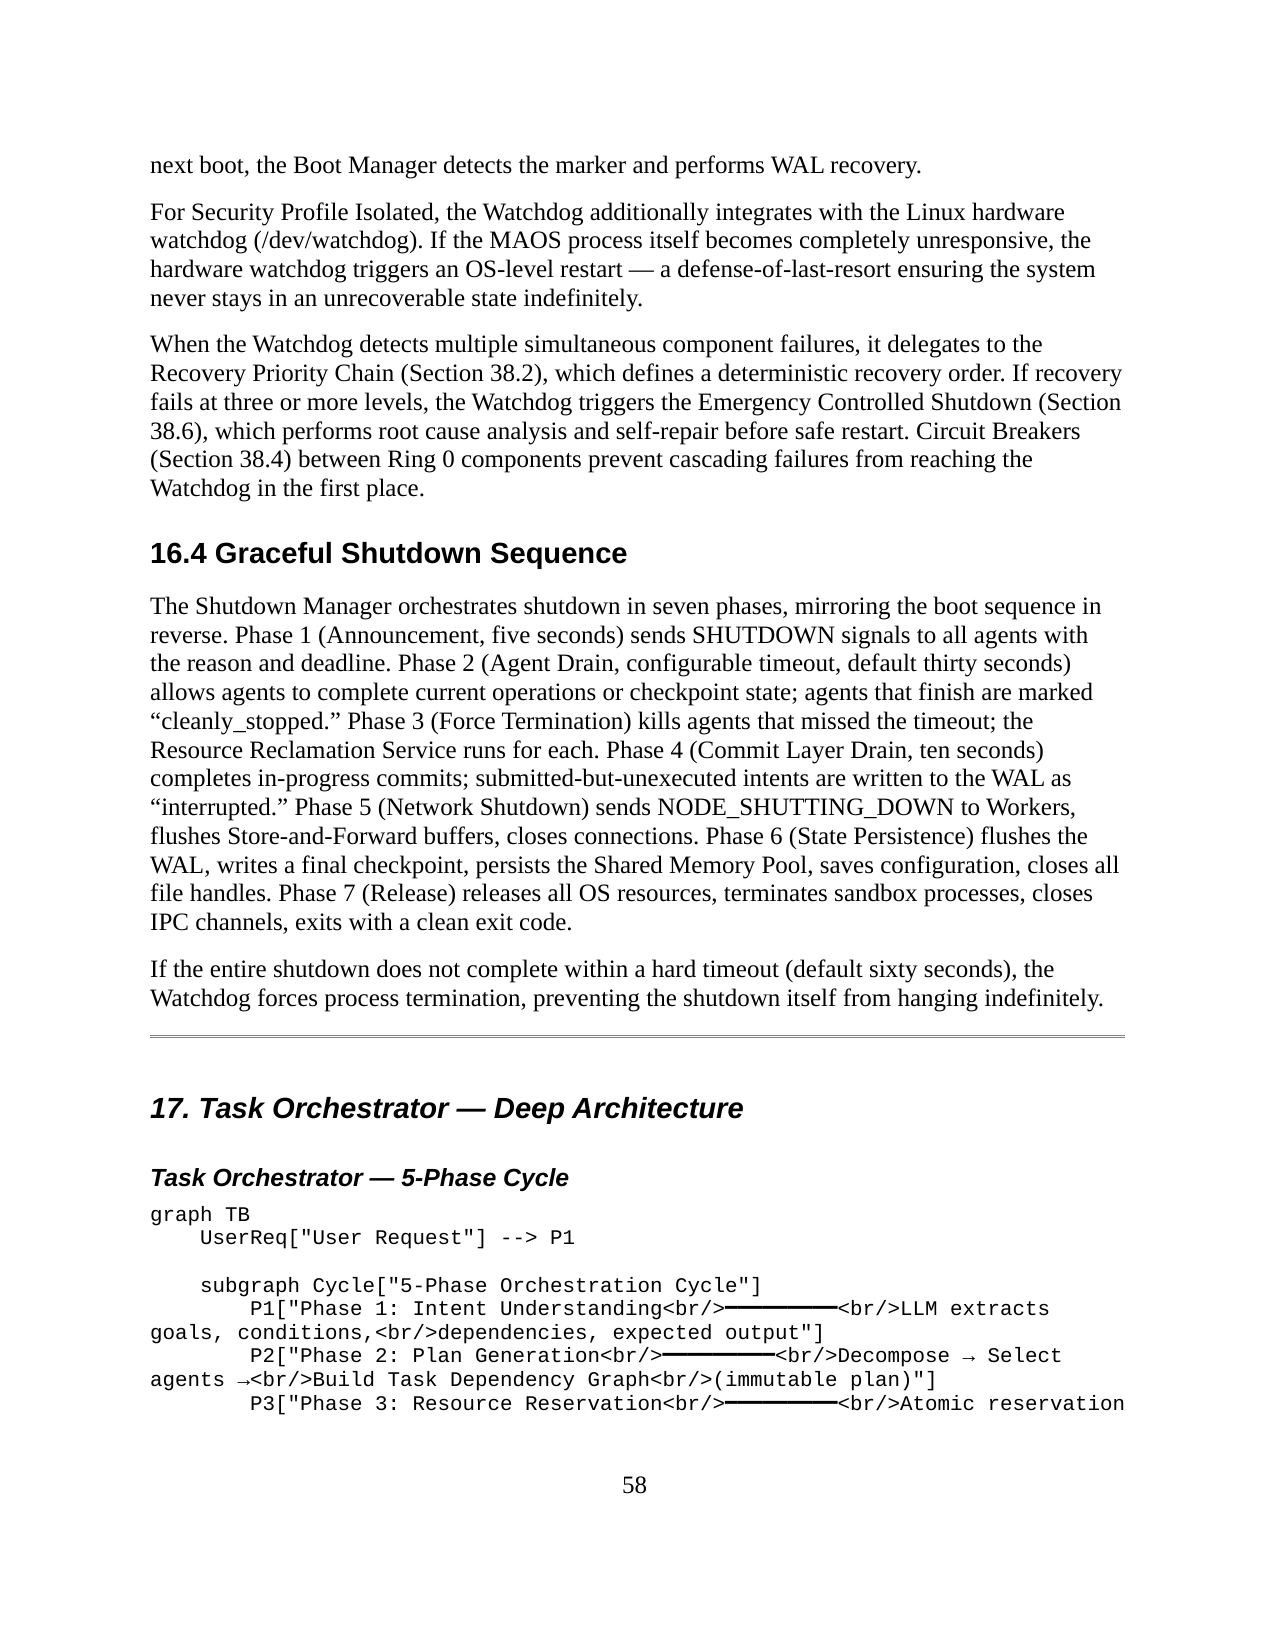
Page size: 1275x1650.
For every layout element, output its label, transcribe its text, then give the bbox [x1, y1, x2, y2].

text graph TB [150, 1204, 1125, 1227]
subtitle Task Orchestrator — 5-Phase Cycle [150, 1163, 1125, 1191]
subtitle 16.4 Graceful Shutdown Sequence [150, 536, 1125, 569]
text P3["Phase 3: Resource Reservation<br/>━━━━━━━━━<br/>Atomic reservation [150, 1393, 1125, 1416]
text P1["Phase 1: Intent Understanding<br/>━━━━━━━━━<br/>LLM extracts goals, conditions,<br/>dependencies, expected output"] [150, 1298, 1125, 1346]
text If the entire shutdown does not complete within a hard timeout (default sixty seconds), the Watchdog forces process termination, preventing the shutdown itself from hanging indefinitely. [150, 954, 1125, 1011]
subtitle 17. Task Orchestrator — Deep Architecture [150, 1092, 1125, 1125]
text P2["Phase 2: Plan Generation<br/>━━━━━━━━━<br/>Decompose → Select agents →<br/>Build Task Dependency Graph<br/>(immutable plan)"] [150, 1346, 1125, 1393]
text The Shutdown Manager orchestrates shutdown in seven phases, mirroring the boot sequence in reverse. Phase 1 (Announcement, five seconds) sends SHUTDOWN signals to all agents with the reason and deadline. Phase 2 (Agent Drain, configurable timeout, default thirty seconds) allows agents to complete current operations or checkpoint state; agents that finish are marked “cleanly_stopped.” Phase 3 (Force Termination) kills agents that missed the timeout; the Resource Reclamation Service runs for each. Phase 4 (Commit Layer Drain, ten seconds) completes in-progress commits; submitted-but-unexecuted intents are written to the WAL as “interrupted.” Phase 5 (Network Shutdown) sends NODE_SHUTTING_DOWN to Workers, flushes Store-and-Forward buffers, closes connections. Phase 6 (State Persistence) flushes the WAL, writes a final checkpoint, persists the Shared Memory Pool, saves configuration, closes all file handles. Phase 7 (Release) releases all OS resources, terminates sandbox processes, closes IPC channels, exits with a clean exit code. [150, 591, 1125, 936]
text When the Watchdog detects multiple simultaneous component failures, it delegates to the Recovery Priority Chain (Section 38.2), which defines a deterministic recovery order. If recovery fails at three or more levels, the Watchdog triggers the Emergency Controlled Shutdown (Section 38.6), which performs root cause analysis and self-repair before safe restart. Circuit Breakers (Section 38.4) between Ring 0 components prevent cascading failures from reaching the Watchdog in the first place. [150, 329, 1125, 502]
text UserReq["User Request"] --> P1 [150, 1227, 1125, 1251]
text For Security Profile Isolated, the Watchdog additionally integrates with the Linux hardware watchdog (/dev/watchdog). If the MAOS process itself becomes completely unresponsive, the hardware watchdog triggers an OS-level restart — a defense-of-last-resort ensuring the system never stays in an unrecoverable state indefinitely. [150, 197, 1125, 312]
text subgraph Cycle["5-Phase Orchestration Cycle"] [150, 1274, 1125, 1298]
text next boot, the Boot Manager detects the marker and performs WAL recovery. [150, 150, 1125, 179]
